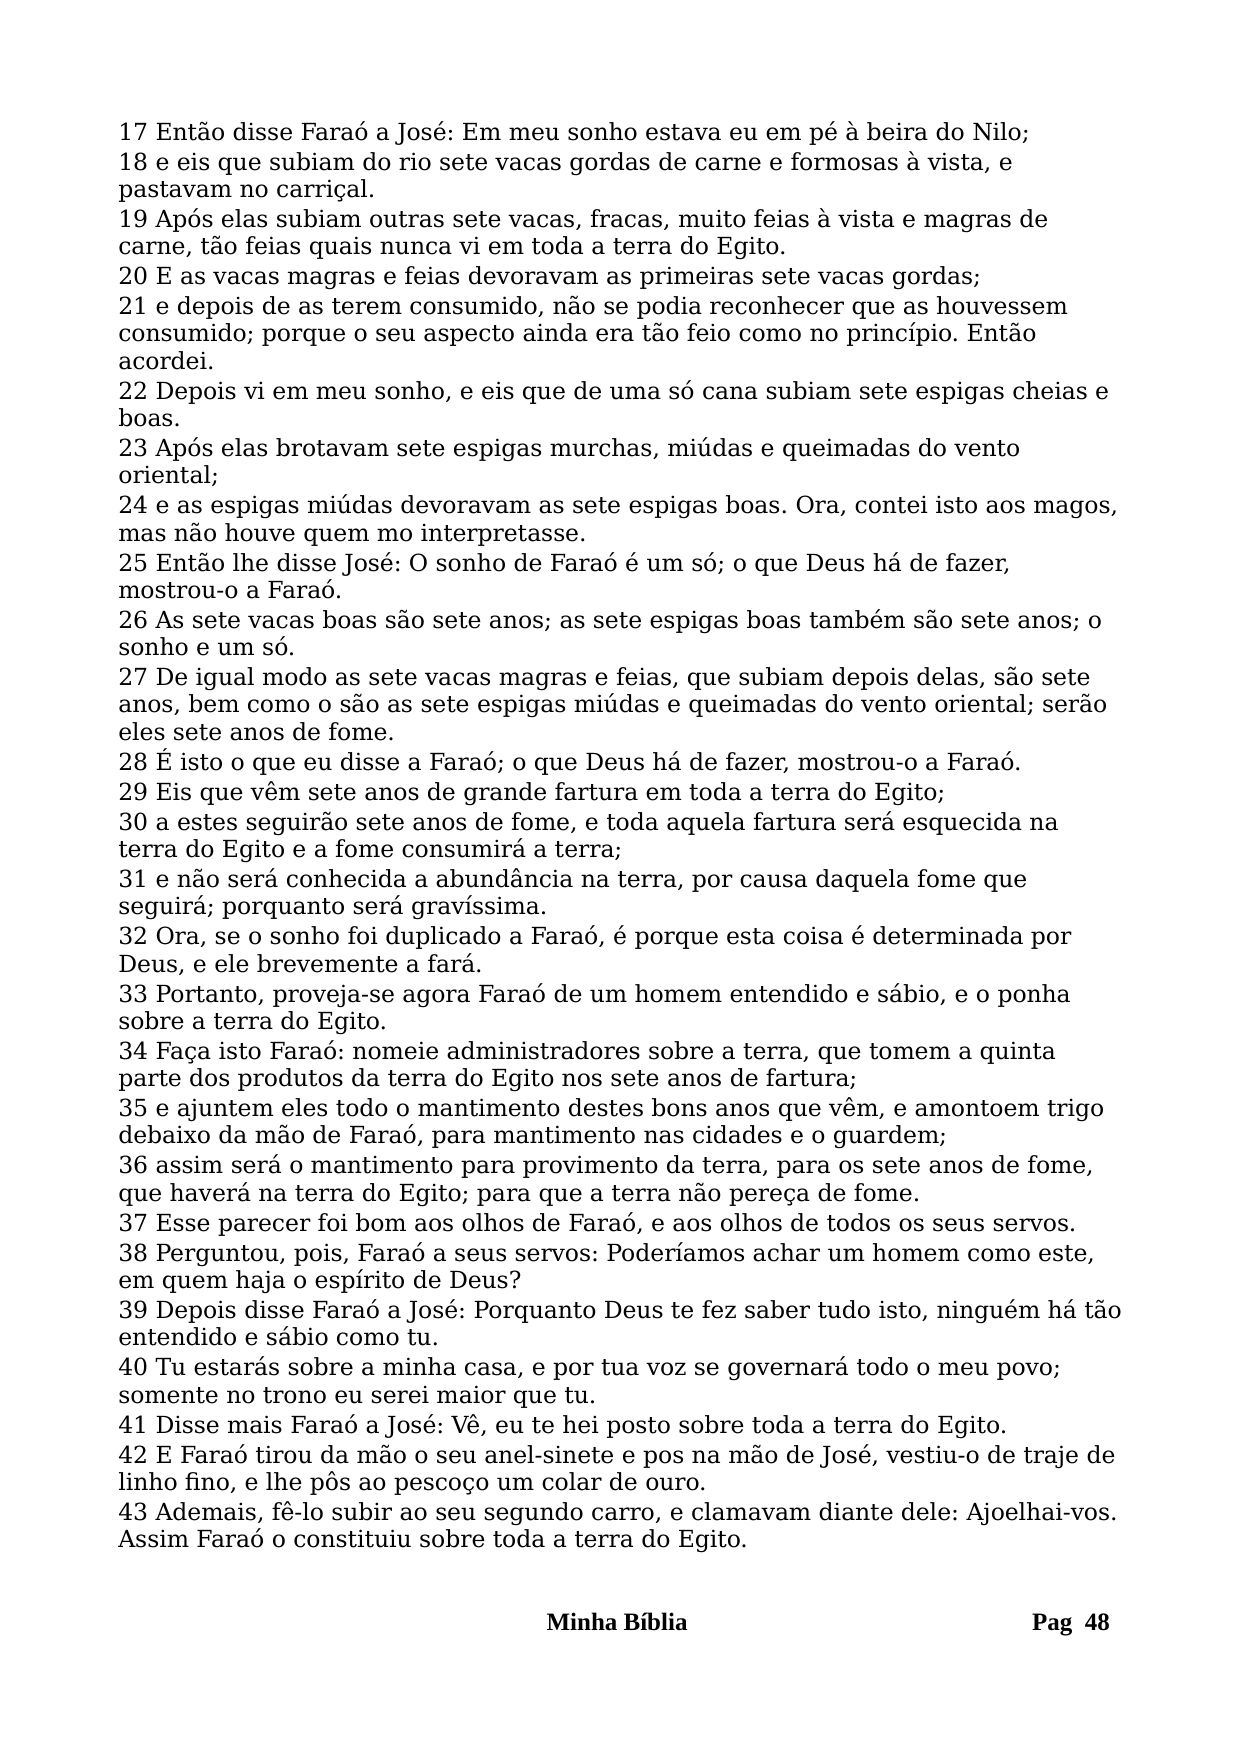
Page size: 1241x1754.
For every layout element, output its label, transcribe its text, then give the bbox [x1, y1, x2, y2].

text 21 e depois de as terem consumido, não se podia reconhecer que as houvessem consumido; porque o seu aspecto ainda era tão feio como no princípio. Então acordei. [118, 293, 1122, 374]
text 37 Esse parecer foi bom aos olhos de Faraó, e aos olhos de todos os seus servos. [118, 1209, 1122, 1237]
text 17 Então disse Faraó a José: Em meu sonho estava eu em pé à beira do Nilo; [118, 118, 1122, 145]
text 39 Depois disse Faraó a José: Porquanto Deus te fez saber tudo isto, ninguém há tão entendido e sábio como tu. [118, 1297, 1122, 1351]
text 33 Portanto, proveja-se agora Faraó de um homem entendido e sábio, e o ponha sobre a terra do Egito. [118, 980, 1122, 1035]
text 40 Tu estarás sobre a minha casa, e por tua voz se governará todo o meu povo; somente no trono eu serei maior que tu. [118, 1354, 1122, 1408]
text 27 De igual modo as sete vacas magras e feias, que subiam depois delas, são sete anos, bem como o são as sete espigas miúdas e queimadas do vento oriental; serão eles sete anos de fome. [118, 664, 1122, 746]
text 22 Depois vi em meu sonho, e eis que de uma só cana subiam sete espigas cheias e boas. [118, 377, 1122, 432]
text 30 a estes seguirão sete anos de fome, e toda aquela fartura será esquecida na terra do Egito e a fome consumirá a terra; [118, 808, 1122, 863]
text 31 e não será conhecida a abundância na terra, por causa daquela fome que seguirá; porquanto será gravíssima. [118, 866, 1122, 920]
text 41 Disse mais Faraó a José: Vê, eu te hei posto sobre toda a terra do Egito. [118, 1411, 1122, 1438]
text 43 Ademais, fê-lo subir ao seu segundo carro, e clamavam diante dele: Ajoelhai-vos. Assim Faraó o constituiu sobre toda a terra do Egito. [118, 1498, 1122, 1553]
text 26 As sete vacas boas são sete anos; as sete espigas boas também são sete anos; o sonho e um só. [118, 606, 1122, 661]
text 38 Perguntou, pois, Faraó a seus servos: Poderíamos achar um homem como este, em quem haja o espírito de Deus? [118, 1239, 1122, 1294]
text 32 Ora, se o sonho foi duplicado a Faraó, é porque esta coisa é determinada por Deus, e ele brevemente a fará. [118, 923, 1122, 977]
text 25 Então lhe disse José: O sonho de Faraó é um só; o que Deus há de fazer, mostrou-o a Faraó. [118, 549, 1122, 604]
text 36 assim será o mantimento para provimento da terra, para os sete anos de fome, que haverá na terra do Egito; para que a terra não pereça de fome. [118, 1152, 1122, 1207]
text 24 e as espigas miúdas devoravam as sete espigas boas. Ora, contei isto aos magos, mas não houve quem mo interpretasse. [118, 492, 1122, 546]
text 20 E as vacas magras e feias devoravam as primeiras sete vacas gordas; [118, 263, 1122, 290]
text 35 e ajuntem eles todo o mantimento destes bons anos que vêm, e amontoem trigo debaixo da mão de Faraó, para mantimento nas cidades e o guardem; [118, 1095, 1122, 1149]
text 42 E Faraó tirou da mão o seu anel-sinete e pos na mão de José, vestiu-o de traje de linho fino, e lhe pôs ao pescoço um colar de ouro. [118, 1441, 1122, 1496]
text 28 É isto o que eu disse a Faraó; o que Deus há de fazer, mostrou-o a Faraó. [118, 748, 1122, 776]
text 18 e eis que subiam do rio sete vacas gordas de carne e formosas à vista, e pastavam no carriçal. [118, 148, 1122, 203]
text 34 Faça isto Faraó: nomeie administradores sobre a terra, que tomem a quinta parte dos produtos da terra do Egito nos sete anos de fartura; [118, 1037, 1122, 1092]
text 19 Após elas subiam outras sete vacas, fracas, muito feias à vista e magras de carne, tão feias quais nunca vi em toda a terra do Egito. [118, 205, 1122, 260]
text 23 Após elas brotavam sete espigas murchas, miúdas e queimadas do vento oriental; [118, 434, 1122, 489]
text 29 Eis que vêm sete anos de grande fartura em toda a terra do Egito; [118, 778, 1122, 806]
